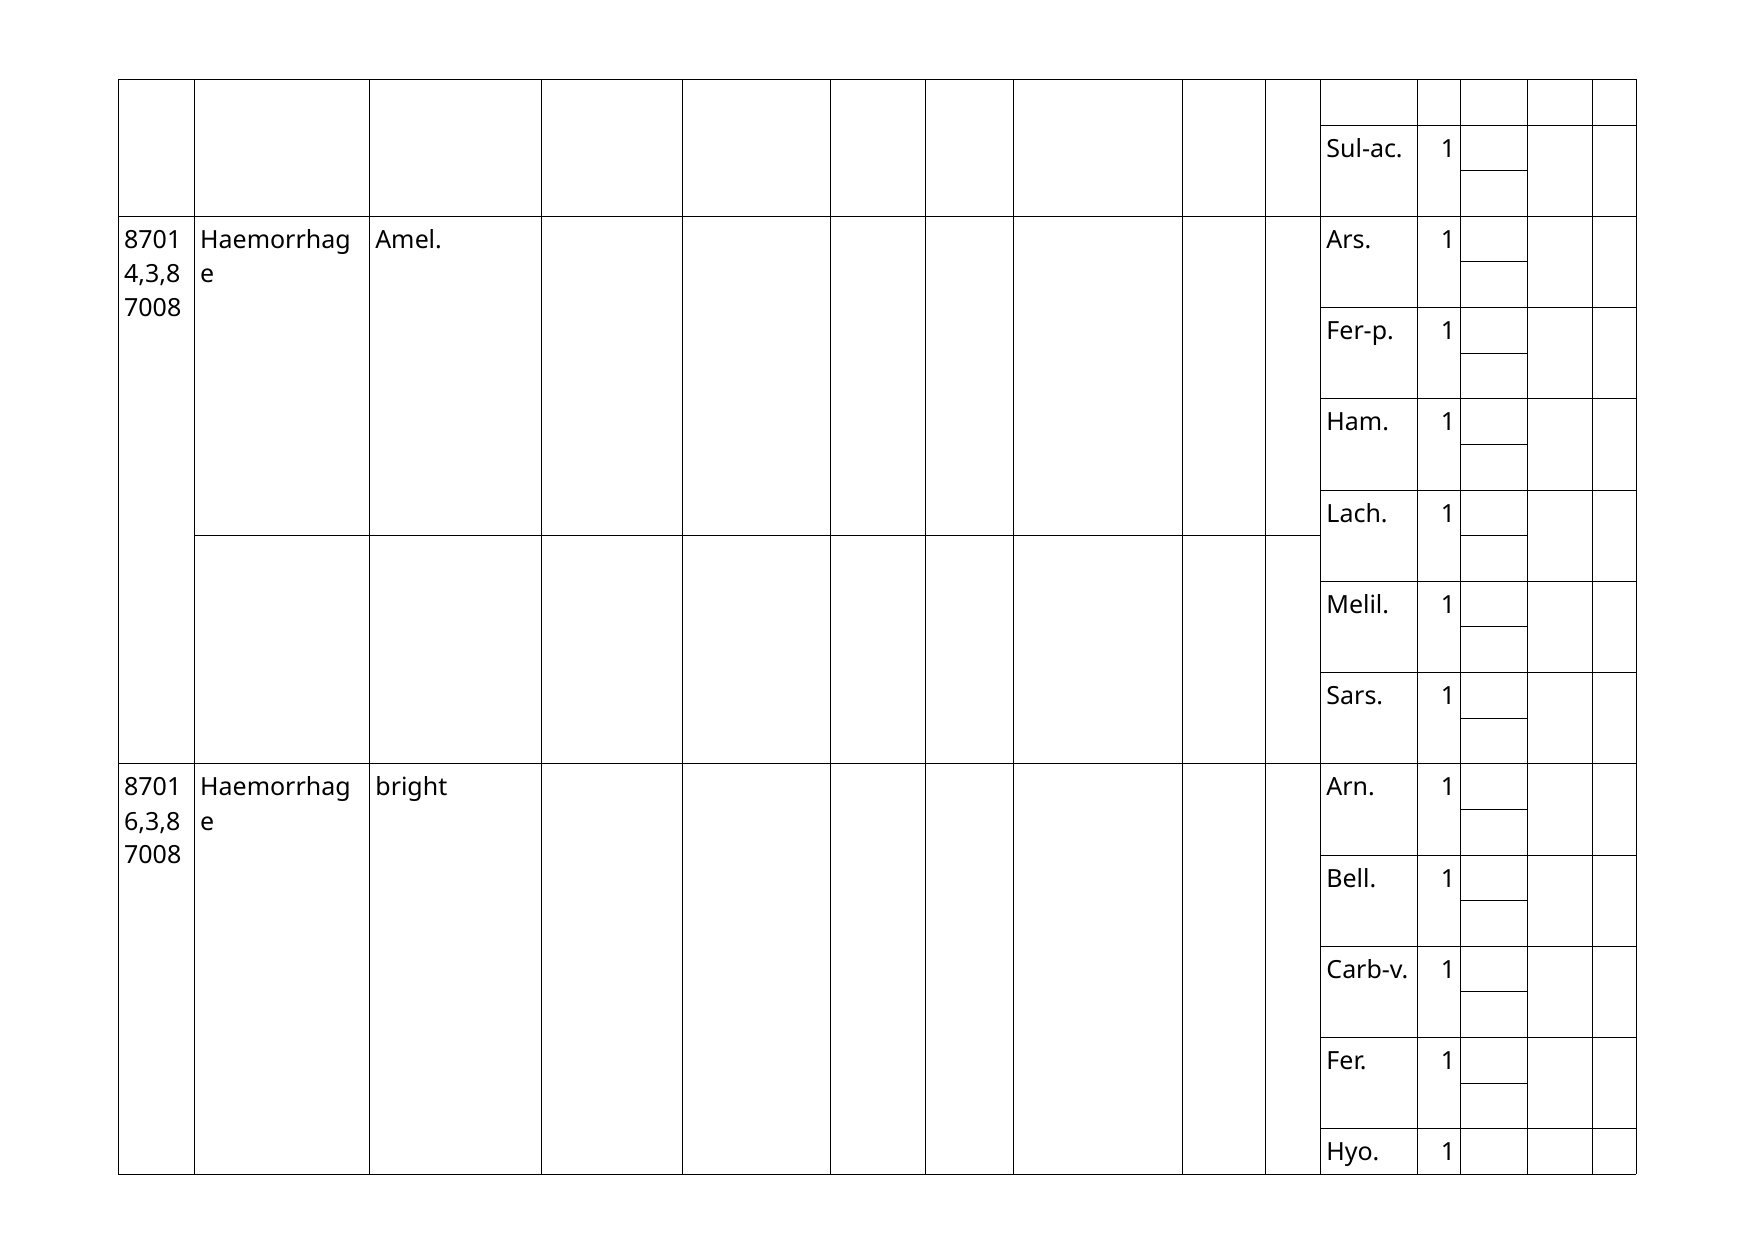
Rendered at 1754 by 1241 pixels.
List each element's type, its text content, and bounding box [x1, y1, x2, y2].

table_cell [683, 217, 830, 535]
table_cell Hyo. [1321, 1129, 1417, 1174]
table_cell [195, 536, 369, 763]
table_cell 1 [1418, 399, 1460, 489]
table_cell Haemorrhage [195, 217, 369, 535]
table_cell [1593, 764, 1636, 854]
table_cell [1593, 80, 1636, 124]
table_cell Lach. [1321, 491, 1417, 581]
table_cell [1593, 308, 1636, 398]
table_cell [1593, 673, 1636, 763]
table_cell Carb-v. [1321, 947, 1417, 1037]
table_cell [370, 80, 541, 216]
table_cell [1461, 126, 1527, 170]
table_cell [1014, 764, 1182, 1174]
table_cell Sars. [1321, 673, 1417, 763]
table_cell [1461, 901, 1527, 946]
table_cell 1 [1418, 126, 1460, 216]
table_cell 1 [1418, 673, 1460, 763]
table_cell 1 [1418, 308, 1460, 398]
table_cell [683, 764, 830, 1174]
table_cell [1183, 80, 1265, 216]
table_cell [1461, 582, 1527, 626]
table_cell [1461, 719, 1527, 763]
table_cell [1014, 80, 1182, 216]
table_cell [1266, 80, 1320, 216]
table_cell Haemorrhage [195, 764, 369, 1174]
table_cell [1593, 399, 1636, 489]
table_cell [542, 536, 682, 763]
table_cell [542, 217, 682, 535]
table_cell [1266, 536, 1320, 763]
table_cell 87014,3,87008 [119, 217, 194, 763]
table_cell [831, 764, 925, 1174]
table_cell [1461, 262, 1527, 307]
table_cell [1528, 947, 1592, 1037]
table_cell Fer-p. [1321, 308, 1417, 398]
table_cell [1528, 308, 1592, 398]
table_cell [926, 764, 1013, 1174]
table_cell [926, 80, 1013, 216]
table_cell [1183, 217, 1265, 535]
table_cell [1528, 217, 1592, 307]
table_cell [831, 80, 925, 216]
table_cell Bell. [1321, 856, 1417, 946]
table_cell 1 [1418, 1038, 1460, 1128]
table_cell [1183, 764, 1265, 1174]
table_cell [1593, 1129, 1636, 1174]
table_cell [1593, 947, 1636, 1037]
table_cell [1528, 1038, 1592, 1128]
table_cell [1461, 217, 1527, 261]
table_cell [1461, 354, 1527, 398]
table_cell [1461, 764, 1527, 809]
table_cell [1461, 171, 1527, 216]
table_cell [542, 764, 682, 1174]
table_cell [1593, 1038, 1636, 1128]
table_cell 1 [1418, 947, 1460, 1037]
table_cell [1593, 491, 1636, 581]
table_cell Amel. [370, 217, 541, 535]
table_cell [1461, 536, 1527, 581]
table_cell [1461, 627, 1527, 672]
table_cell [1528, 582, 1592, 672]
table_cell [1461, 1038, 1527, 1083]
table_cell [119, 80, 194, 216]
table_cell [1014, 536, 1182, 763]
table_cell [926, 536, 1013, 763]
table_cell Ham. [1321, 399, 1417, 489]
table_cell [370, 536, 541, 763]
table_cell [1461, 491, 1527, 535]
table_cell [1266, 217, 1320, 535]
table_cell [1528, 856, 1592, 946]
table_cell [831, 536, 925, 763]
table_cell 1 [1418, 491, 1460, 581]
table_cell [1528, 764, 1592, 854]
table_cell [1528, 126, 1592, 216]
table_cell [1266, 764, 1320, 1174]
table_cell [1528, 491, 1592, 581]
table_cell bright [370, 764, 541, 1174]
table_cell [1418, 80, 1460, 124]
table_cell [1461, 1129, 1527, 1174]
table_cell [1461, 1084, 1527, 1128]
table_cell [195, 80, 369, 216]
table_cell [1528, 673, 1592, 763]
table_cell [683, 80, 830, 216]
table_cell [1461, 445, 1527, 489]
table_cell Ars. [1321, 217, 1417, 307]
table_cell Fer. [1321, 1038, 1417, 1128]
table_cell 1 [1418, 856, 1460, 946]
table_cell Melil. [1321, 582, 1417, 672]
table_cell [1461, 810, 1527, 854]
table_cell [1593, 217, 1636, 307]
table_cell [926, 217, 1013, 535]
table_cell Arn. [1321, 764, 1417, 854]
table_cell [1461, 947, 1527, 991]
table_cell [1593, 126, 1636, 216]
table_cell [1461, 399, 1527, 444]
table_cell [1014, 217, 1182, 535]
table_cell 1 [1418, 582, 1460, 672]
table_cell [1461, 992, 1527, 1037]
table_cell [1461, 80, 1527, 124]
table_cell [1461, 673, 1527, 718]
table_cell [1593, 582, 1636, 672]
table_cell 1 [1418, 764, 1460, 854]
table_cell [542, 80, 682, 216]
table_cell Sul-ac. [1321, 126, 1417, 216]
table_cell [1593, 856, 1636, 946]
table_cell [1528, 80, 1592, 124]
table_cell [1461, 856, 1527, 900]
table_cell 1 [1418, 217, 1460, 307]
table_cell [1461, 308, 1527, 353]
table_cell [1321, 80, 1417, 124]
table_cell [831, 217, 925, 535]
table_cell 87016,3,87008 [119, 764, 194, 1174]
table_cell [1528, 1129, 1592, 1174]
table_cell 1 [1418, 1129, 1460, 1174]
table_cell [1528, 399, 1592, 489]
table_cell [683, 536, 830, 763]
table_cell [1183, 536, 1265, 763]
